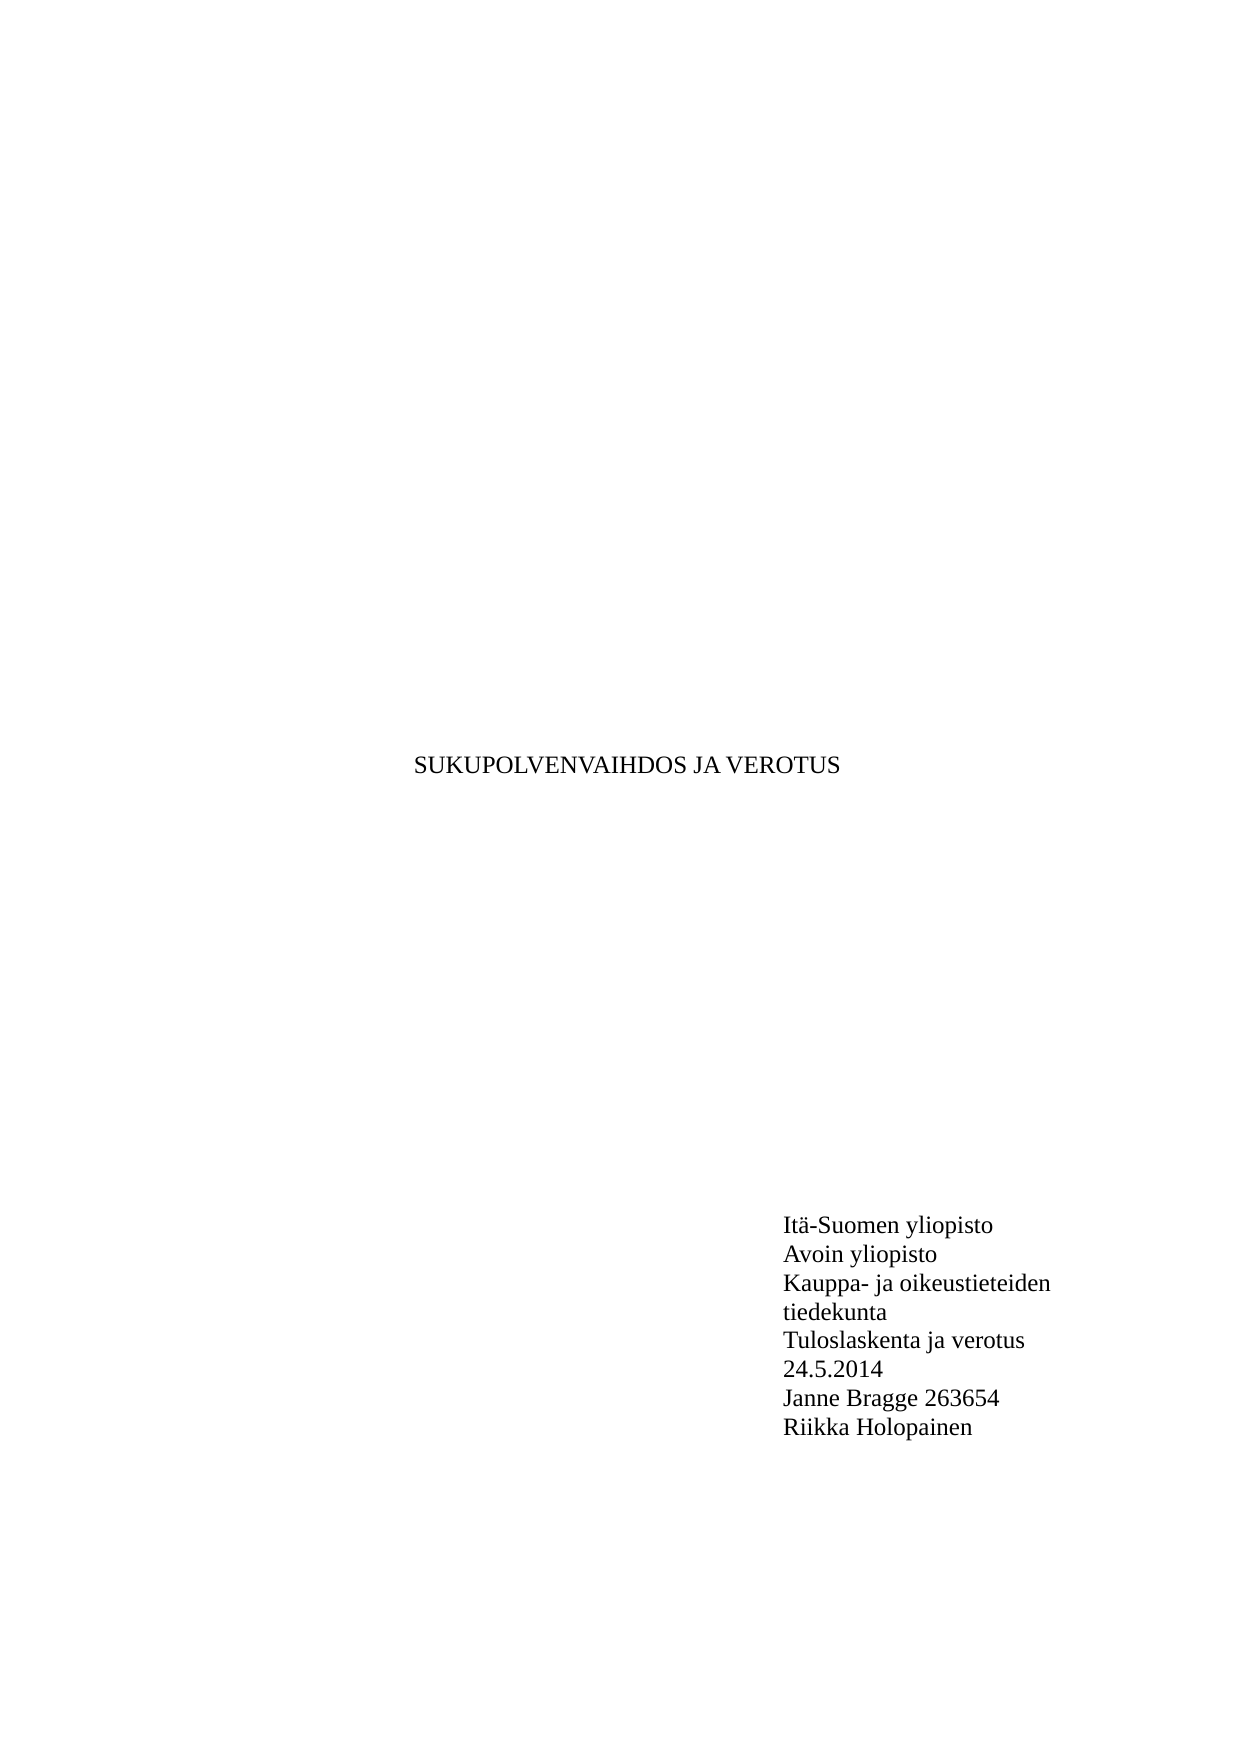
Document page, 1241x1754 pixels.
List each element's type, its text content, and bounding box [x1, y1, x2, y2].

text Janne Bragge 263654 [118, 1383, 1122, 1412]
text Riikka Holopainen [118, 1412, 1122, 1441]
text 24.5.2014 [118, 1354, 1122, 1383]
text Kauppa- ja oikeustieteiden [118, 1268, 1122, 1297]
text Tuloslaskenta ja verotus [118, 1326, 1122, 1354]
text Itä-Suomen yliopisto [118, 1211, 1122, 1239]
text Avoin yliopisto [118, 1239, 1122, 1268]
text tiedekunta [118, 1297, 1122, 1326]
text SUKUPOLVENVAIHDOS JA VEROTUS [118, 751, 1122, 779]
